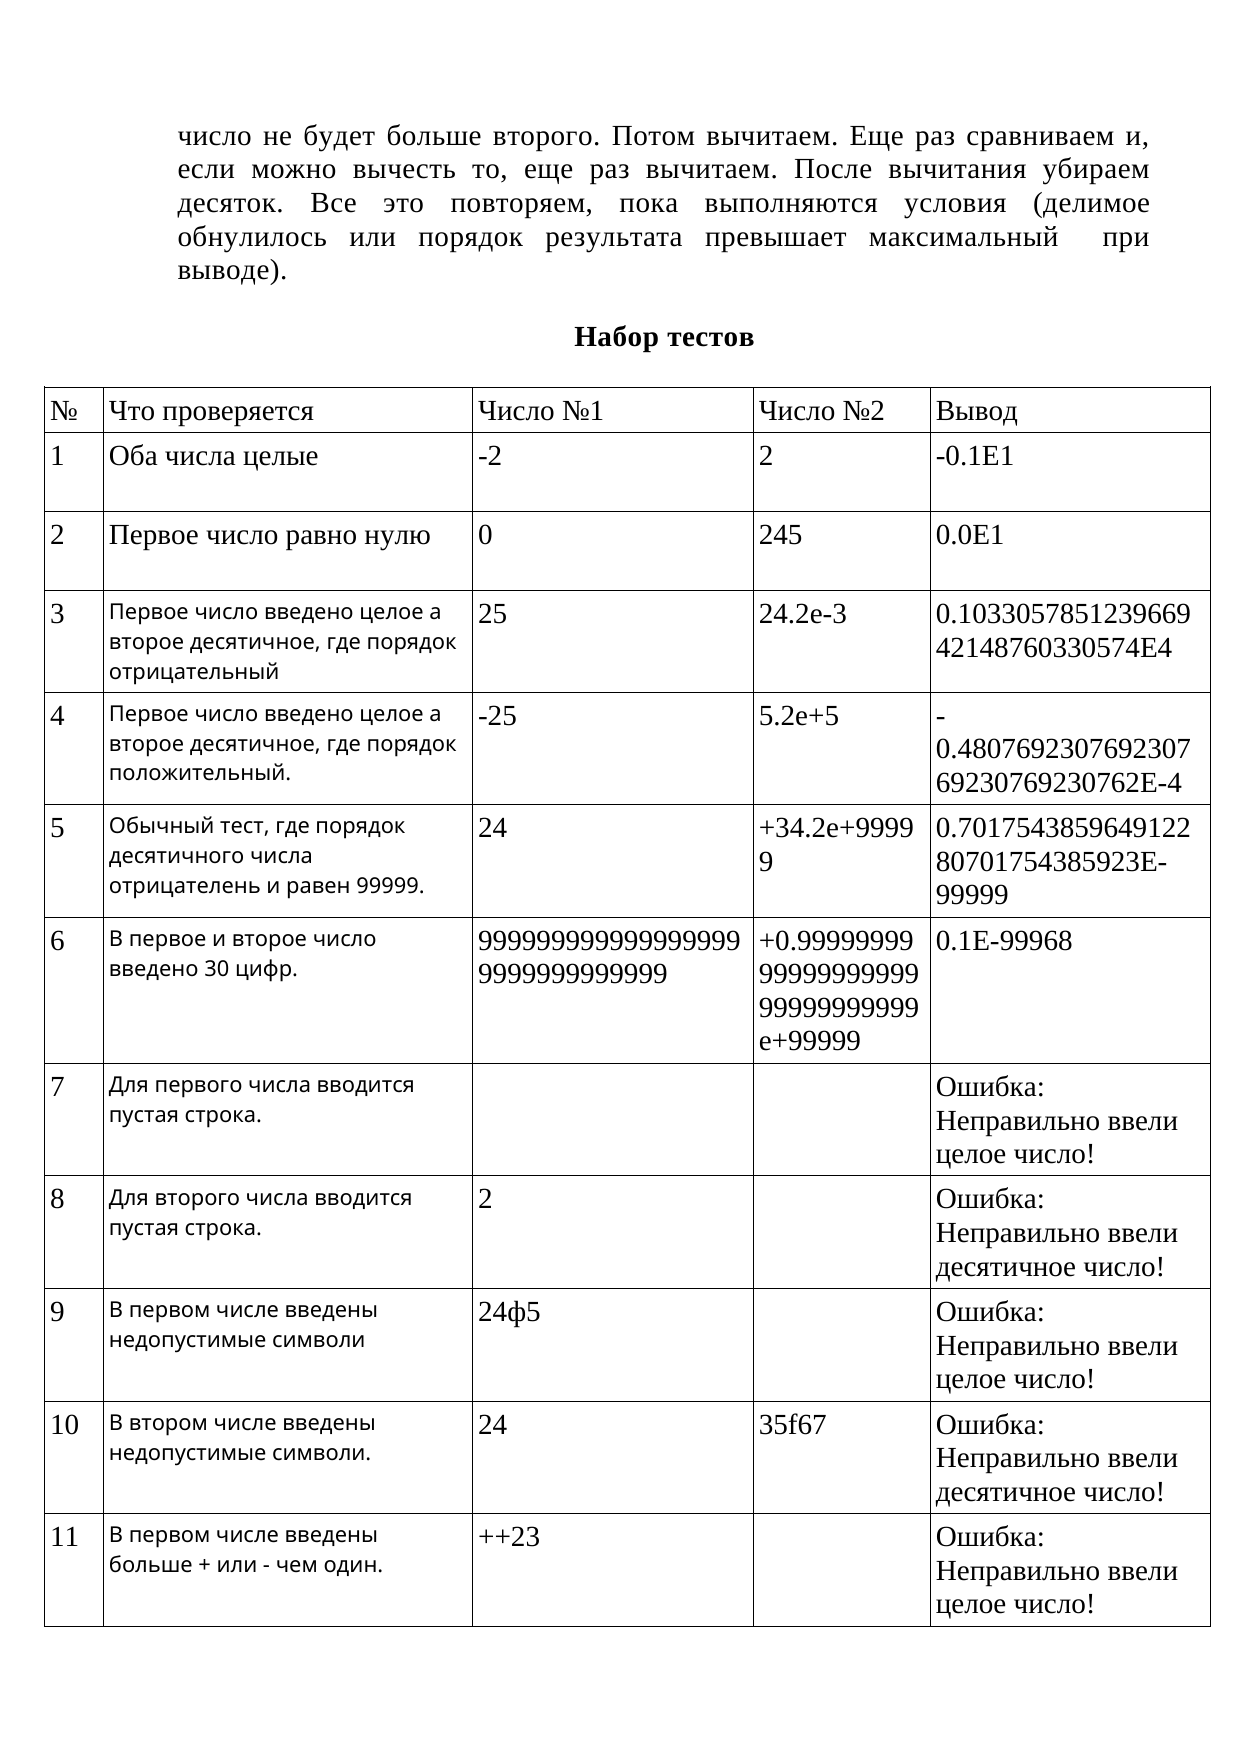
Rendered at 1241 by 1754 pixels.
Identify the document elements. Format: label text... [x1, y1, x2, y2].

table_cell 25 [473, 591, 753, 691]
table_header Вывод [931, 388, 1210, 432]
table_cell В первое и второе число введено 30 цифр. [104, 918, 472, 1063]
table_cell 35f67 [754, 1402, 930, 1513]
table_cell 10 [45, 1402, 103, 1513]
table_cell Ошибка: Неправильно ввели целое число! [931, 1289, 1210, 1401]
table_cell 0.0E1 [931, 512, 1210, 590]
subtitle Набор тестов [177, 319, 1152, 353]
table_cell 24 [473, 805, 753, 917]
table_cell -25 [473, 693, 753, 804]
table_cell 0.1E-99968 [931, 918, 1210, 1063]
table_header № [45, 388, 103, 432]
table_cell Ошибка: Неправильно ввели десятичное число! [931, 1176, 1210, 1288]
table_cell Первое число введено целое а второе десятичное, где порядок положительный. [104, 693, 472, 804]
table_cell 2 [473, 1176, 753, 1288]
subtitle число не будет больше второго. Потом вычитаем. Еще раз сравниваем и, если можно вычесть то, еще раз вычитаем. После вычитания убираем десяток. Все это повторяем, пока выполняются условия (делимое обнулилось или порядок результата превышает максимальный при выводе). [177, 118, 1152, 286]
table_cell 5.2e+5 [754, 693, 930, 804]
table_cell Обычный тест, где порядок десятичного числа отрицателень и равен 99999. [104, 805, 472, 917]
table_cell Ошибка: Неправильно ввели целое число! [931, 1514, 1210, 1626]
table_cell -2 [473, 433, 753, 511]
table_cell В первом числе введены больше + или - чем один. [104, 1514, 472, 1626]
table_cell 9999999999999999999999999999999 [473, 918, 753, 1063]
table_cell [754, 1064, 930, 1175]
table_cell Ошибка: Неправильно ввели десятичное число! [931, 1402, 1210, 1513]
table_cell 3 [45, 591, 103, 691]
table_cell 24.2e-3 [754, 591, 930, 691]
table_cell -0.1E1 [931, 433, 1210, 511]
table_cell 6 [45, 918, 103, 1063]
table_cell 0.701754385964912280701754385923E-99999 [931, 805, 1210, 917]
table_cell Первое число введено целое а второе десятичное, где порядок отрицательный [104, 591, 472, 691]
table_cell 1 [45, 433, 103, 511]
table_cell 5 [45, 805, 103, 917]
table_cell 0.103305785123966942148760330574E4 [931, 591, 1210, 691]
table_cell В первом числе введены недопустимые символи [104, 1289, 472, 1401]
table_cell Оба числа целые [104, 433, 472, 511]
table_cell В втором числе введены недопустимые символи. [104, 1402, 472, 1513]
table_cell 9 [45, 1289, 103, 1401]
table_header Число №2 [754, 388, 930, 432]
table_cell [754, 1289, 930, 1401]
table_cell [473, 1064, 753, 1175]
table_header Что проверяется [104, 388, 472, 432]
table_cell Для второго числа вводится пустая строка. [104, 1176, 472, 1288]
table_cell 24 [473, 1402, 753, 1513]
table_cell 2 [754, 433, 930, 511]
table_cell 24ф5 [473, 1289, 753, 1401]
table_cell 11 [45, 1514, 103, 1626]
table_cell +34.2e+99999 [754, 805, 930, 917]
table_cell 245 [754, 512, 930, 590]
table_header Число №1 [473, 388, 753, 432]
table_cell -0.480769230769230769230769230762E-4 [931, 693, 1210, 804]
table_cell 0 [473, 512, 753, 590]
table_cell Первое число равно нулю [104, 512, 472, 590]
table_cell [754, 1176, 930, 1288]
table_cell 7 [45, 1064, 103, 1175]
table_cell Для первого числа вводится пустая строка. [104, 1064, 472, 1175]
table_cell ++23 [473, 1514, 753, 1626]
table_cell 8 [45, 1176, 103, 1288]
table_cell Ошибка: Неправильно ввели целое число! [931, 1064, 1210, 1175]
table_cell +0.999999999999999999999999999999e+99999 [754, 918, 930, 1063]
table_cell 4 [45, 693, 103, 804]
table_cell [754, 1514, 930, 1626]
table_cell 2 [45, 512, 103, 590]
